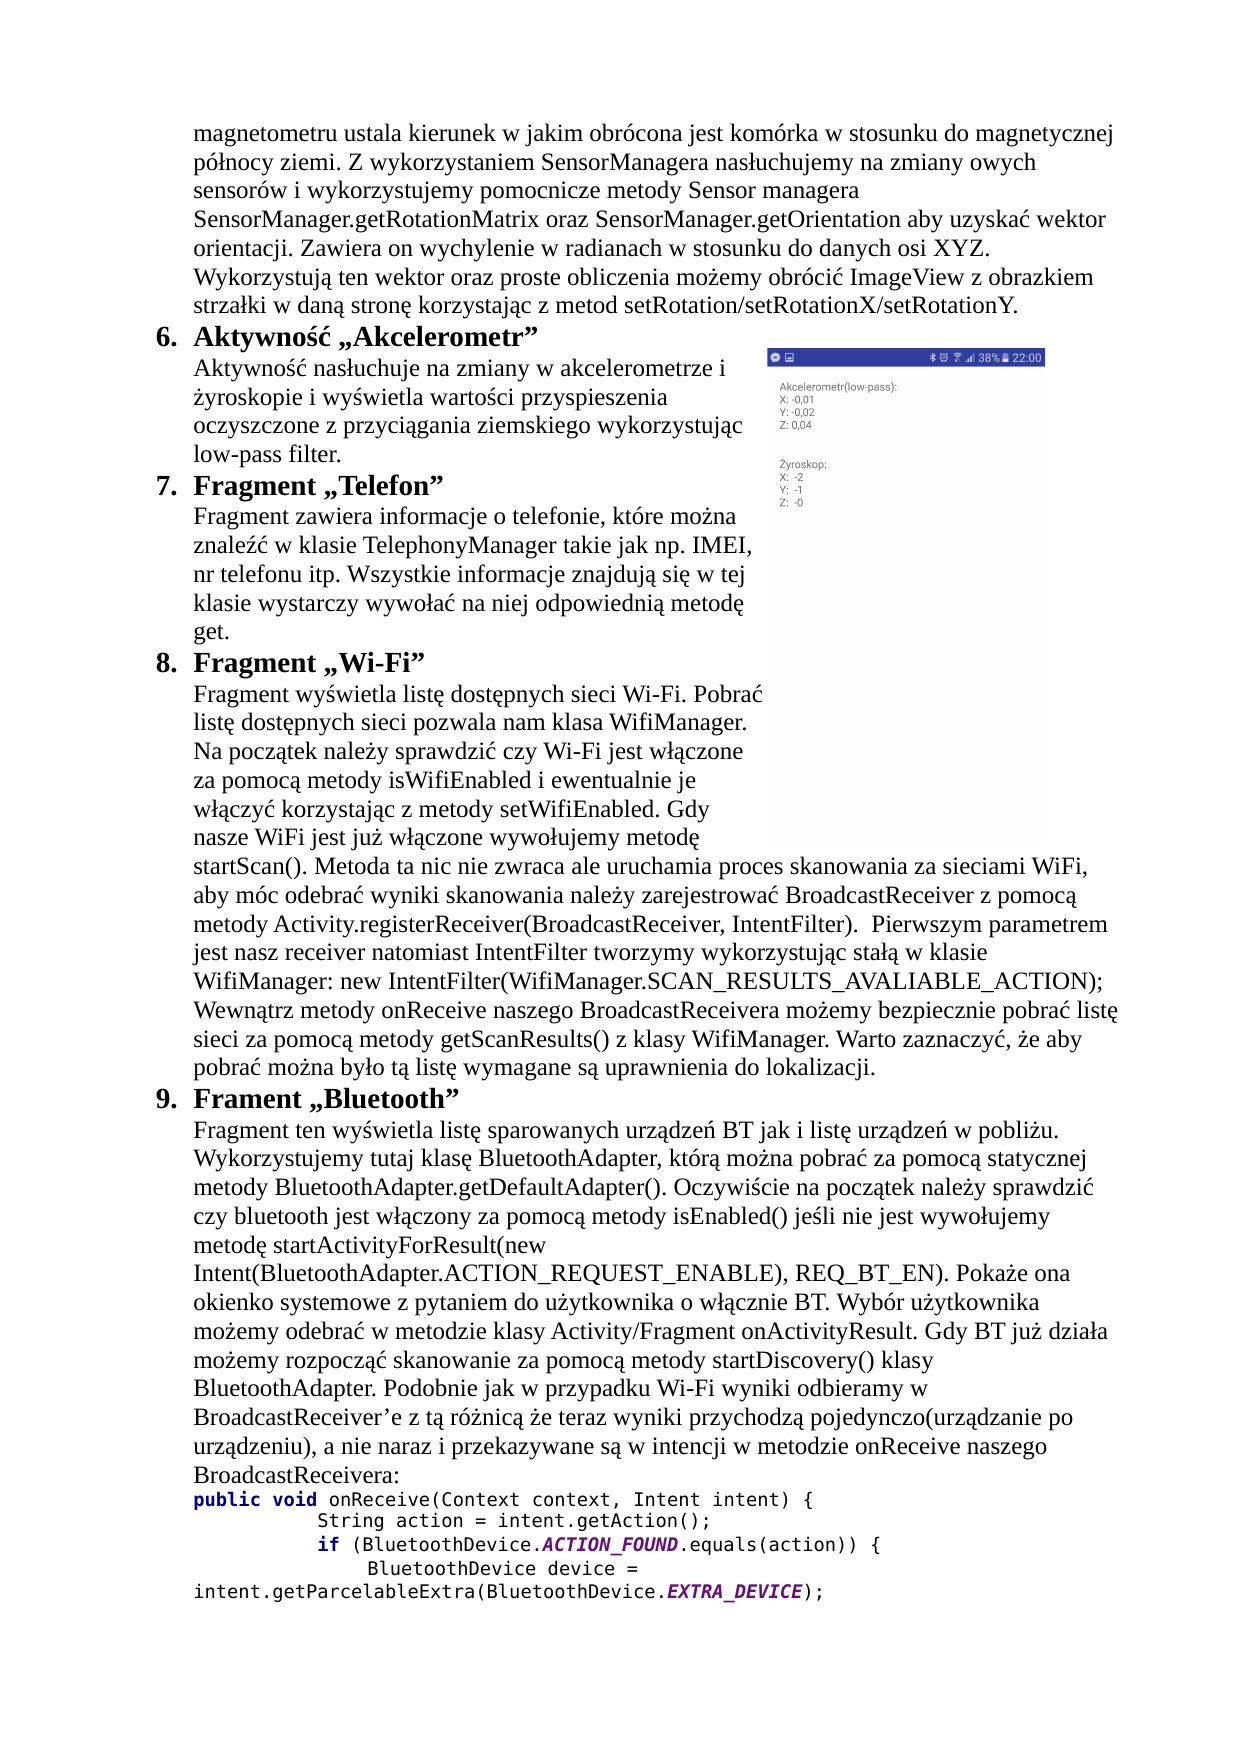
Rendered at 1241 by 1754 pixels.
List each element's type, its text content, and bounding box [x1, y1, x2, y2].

list Fragment ten wyświetla listę sparowanych urządzeń BT jak i listę urządzeń w pobliżu. Wykorzystujemy tutaj klasę BluetoothAdapter, którą można pobrać za pomocą statycznej metody BluetoothAdapter.getDefaultAdapter(). Oczywiście na początek należy sprawdzić czy bluetooth jest włączony za pomocą metody isEnabled() jeśli nie jest wywołujemy metodę startActivityForResult(new Intent(BluetoothAdapter.ACTION_REQUEST_ENABLE), REQ_BT_EN). Pokaże ona okienko systemowe z pytaniem do użytkownika o włącznie BT. Wybór użytkownika możemy odebrać w metodzie klasy Activity/Fragment onActivityResult. Gdy BT już działa możemy rozpocząć skanowanie za pomocą metody startDiscovery() klasy BluetoothAdapter. Podobnie jak w przypadku Wi-Fi wyniki odbieramy w BroadcastReceiver’e z tą różnicą że teraz wyniki przychodzą pojedynczo(urządzanie po urządzeniu), a nie naraz i przekazywane są w intencji w metodzie onReceive naszego BroadcastReceivera: public void onReceive(Context context, Intent intent) { [156, 1115, 1122, 1510]
list [1046, 353, 1122, 468]
list if (BluetoothDevice.ACTION_FOUND.equals(action)) { [156, 1534, 1122, 1558]
list Fragment „Wi-Fi” [156, 645, 767, 679]
list Aktywność „Akcelerometr” [156, 319, 1122, 353]
picture [767, 348, 1046, 842]
list String action = intent.getAction(); [156, 1510, 1122, 1534]
list BluetoothDevice device = intent.getParcelableExtra(BluetoothDevice.EXTRA_DEVICE); [156, 1558, 1122, 1603]
list Fragment „Telefon” [156, 468, 767, 501]
list [1046, 501, 1122, 645]
list Frament „Bluetooth” [156, 1081, 1122, 1115]
list magnetometru ustala kierunek w jakim obrócona jest komórka w stosunku do magnetycznej północy ziemi. Z wykorzystaniem SensorManagera nasłuchujemy na zmiany owych sensorów i wykorzystujemy pomocnicze metody Sensor managera SensorManager.getRotationMatrix oraz SensorManager.getOrientation aby uzyskać wektor orientacji. Zawiera on wychylenie w radianach w stosunku do danych osi XYZ. Wykorzystują ten wektor oraz proste obliczenia możemy obrócić ImageView z obrazkiem strzałki w daną stronę korzystając z metod setRotation/setRotationX/setRotationY. [156, 118, 1122, 319]
list Aktywność nasłuchuje na zmiany w akcelerometrze i żyroskopie i wyświetla wartości przyspieszenia oczyszczone z przyciągania ziemskiego wykorzystując low-pass filter. [156, 353, 767, 468]
list Fragment wyświetla listę dostępnych sieci Wi-Fi. Pobrać listę dostępnych sieci pozwala nam klasa WifiManager. Na początek należy sprawdzić czy Wi-Fi jest włączone za pomocą metody isWifiEnabled i ewentualnie je włączyć korzystając z metody setWifiEnabled. Gdy nasze WiFi jest już włączone wywołujemy metodę startScan(). Metoda ta nic nie zwraca ale uruchamia proces skanowania za sieciami WiFi, aby móc odebrać wyniki skanowania należy zarejestrować BroadcastReceiver z pomocą metody Activity.registerReceiver(BroadcastReceiver, IntentFilter). Pierwszym parametrem jest nasz receiver natomiast IntentFilter tworzymy wykorzystując stałą w klasie WifiManager: new IntentFilter(WifiManager.SCAN_RESULTS_AVALIABLE_ACTION); Wewnątrz metody onReceive naszego BroadcastReceivera możemy bezpiecznie pobrać listę sieci za pomocą metody getScanResults() z klasy WifiManager. Warto zaznaczyć, że aby pobrać można było tą listę wymagane są uprawnienia do lokalizacji. [156, 679, 1122, 1081]
list [1046, 468, 1122, 501]
list [1046, 645, 1122, 679]
list Fragment zawiera informacje o telefonie, które można znaleźć w klasie TelephonyManager takie jak np. IMEI, nr telefonu itp. Wszystkie informacje znajdują się w tej klasie wystarczy wywołać na niej odpowiednią metodę get. [156, 501, 767, 645]
